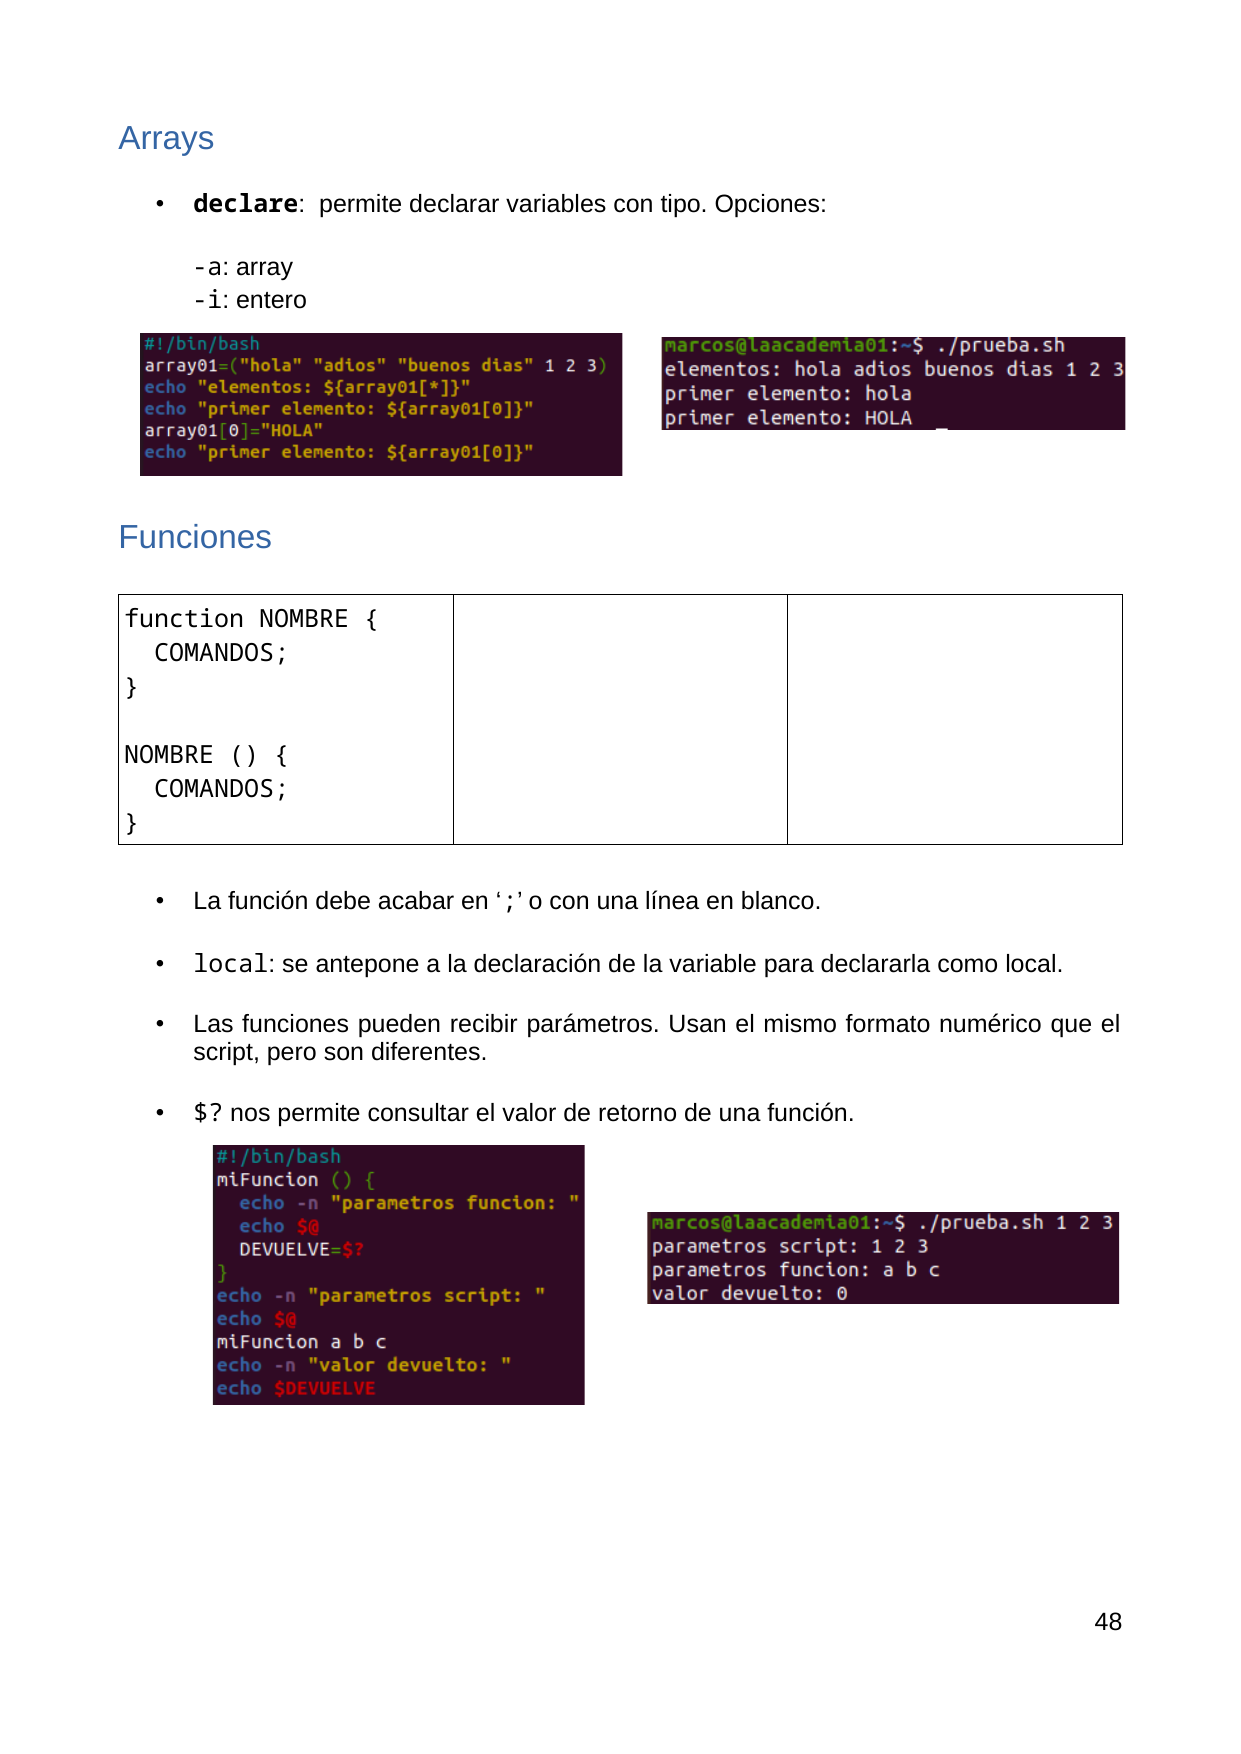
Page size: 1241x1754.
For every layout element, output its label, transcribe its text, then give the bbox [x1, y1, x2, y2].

picture [140, 333, 623, 476]
table_header [454, 595, 787, 844]
picture [647, 1212, 1120, 1304]
table_header function NOMBRE { COMANDOS; } NOMBRE () { COMANDOS; } [119, 595, 453, 844]
table_header [788, 595, 1122, 844]
list local: se antepone a la declaración de la variable para declararla como local. [156, 946, 1122, 980]
text -i: entero [118, 282, 1122, 316]
list declare: permite declarar variables con tipo. Opciones: [156, 185, 1122, 219]
text Arrays [118, 118, 1122, 157]
picture [212, 1145, 585, 1405]
list Las funciones pueden recibir parámetros. Usan el mismo formato numérico que el script, pero son diferentes. [156, 1008, 1122, 1066]
list $? nos permite consultar el valor de retorno de una función. [156, 1095, 1122, 1129]
text -a: array [118, 248, 1122, 282]
text Funciones [118, 517, 1122, 556]
picture [661, 337, 1126, 430]
list La función debe acabar en ‘;’ o con una línea en blanco. [156, 883, 1122, 917]
